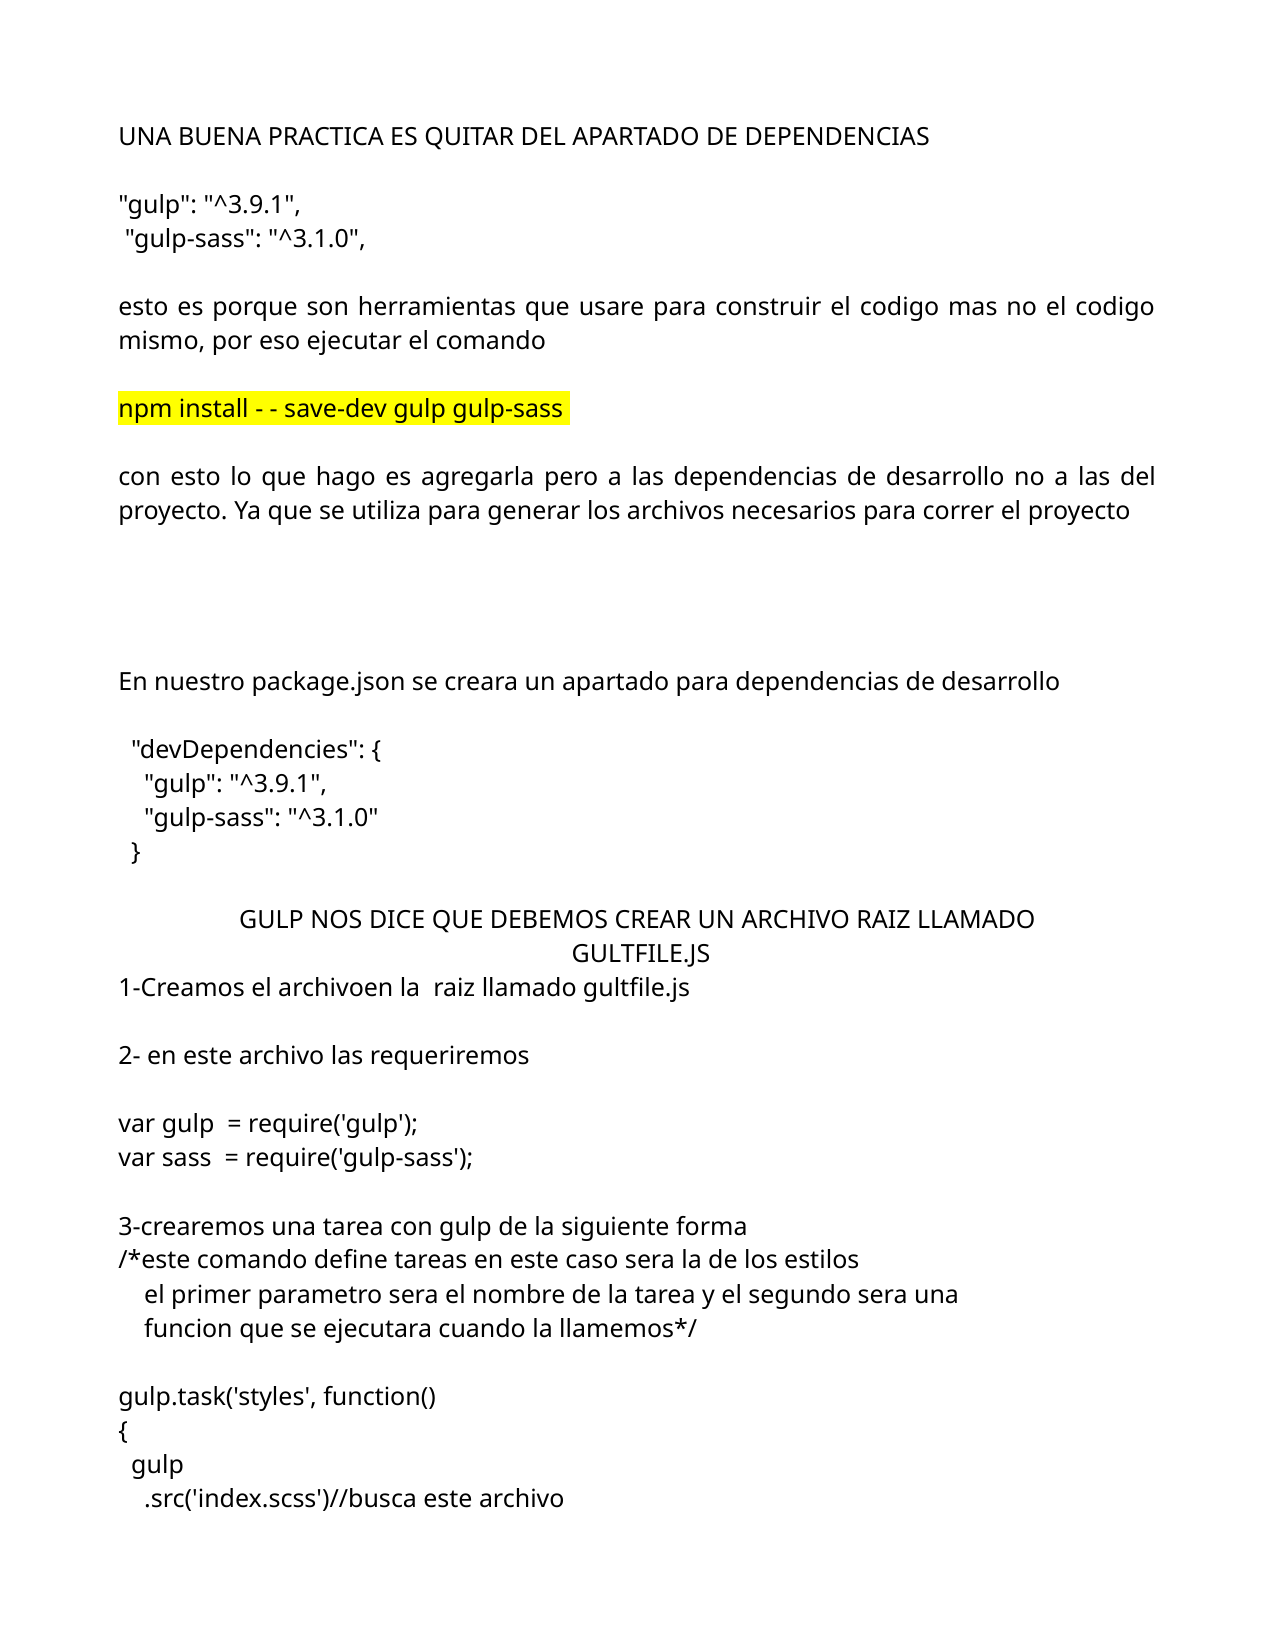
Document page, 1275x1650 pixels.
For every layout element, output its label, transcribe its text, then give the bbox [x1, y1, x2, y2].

text gulp.task('styles', function() [118, 1378, 1157, 1412]
text { [118, 1412, 1157, 1447]
text GULP NOS DICE QUE DEBEMOS CREAR UN ARCHIVO RAIZ LLAMADO [118, 902, 1157, 936]
text 3-crearemos una tarea con gulp de la siguiente forma [118, 1208, 1157, 1242]
text npm install - - save-dev gulp gulp-sass [118, 391, 1157, 425]
text "gulp": "^3.9.1", [118, 186, 1157, 220]
text "gulp": "^3.9.1", [118, 765, 1157, 799]
text GULTFILE.JS [118, 936, 1157, 970]
text funcion que se ejecutara cuando la llamemos*/ [118, 1310, 1157, 1344]
text } [118, 833, 1157, 867]
text var gulp = require('gulp'); [118, 1106, 1157, 1140]
text esto es porque son herramientas que usare para construir el codigo mas no el codigo mismo, por eso ejecutar el comando [118, 288, 1157, 357]
text 2- en este archivo las requeriremos [118, 1038, 1157, 1072]
text UNA BUENA PRACTICA ES QUITAR DEL APARTADO DE DEPENDENCIAS [118, 118, 1157, 152]
text "gulp-sass": "^3.1.0", [118, 220, 1157, 254]
text "devDependencies": { [118, 731, 1157, 765]
text gulp [118, 1447, 1157, 1481]
text 1-Creamos el archivoen la raiz llamado gultfile.js [118, 970, 1157, 1004]
text /*este comando define tareas en este caso sera la de los estilos [118, 1242, 1157, 1276]
text .src('index.scss')//busca este archivo [118, 1481, 1157, 1515]
text con esto lo que hago es agregarla pero a las dependencias de desarrollo no a las del proyecto. Ya que se utiliza para generar los archivos necesarios para correr el proyecto [118, 459, 1157, 527]
text el primer parametro sera el nombre de la tarea y el segundo sera una [118, 1276, 1157, 1310]
text En nuestro package.json se creara un apartado para dependencias de desarrollo [118, 663, 1157, 697]
text var sass = require('gulp-sass'); [118, 1140, 1157, 1174]
text "gulp-sass": "^3.1.0" [118, 799, 1157, 833]
